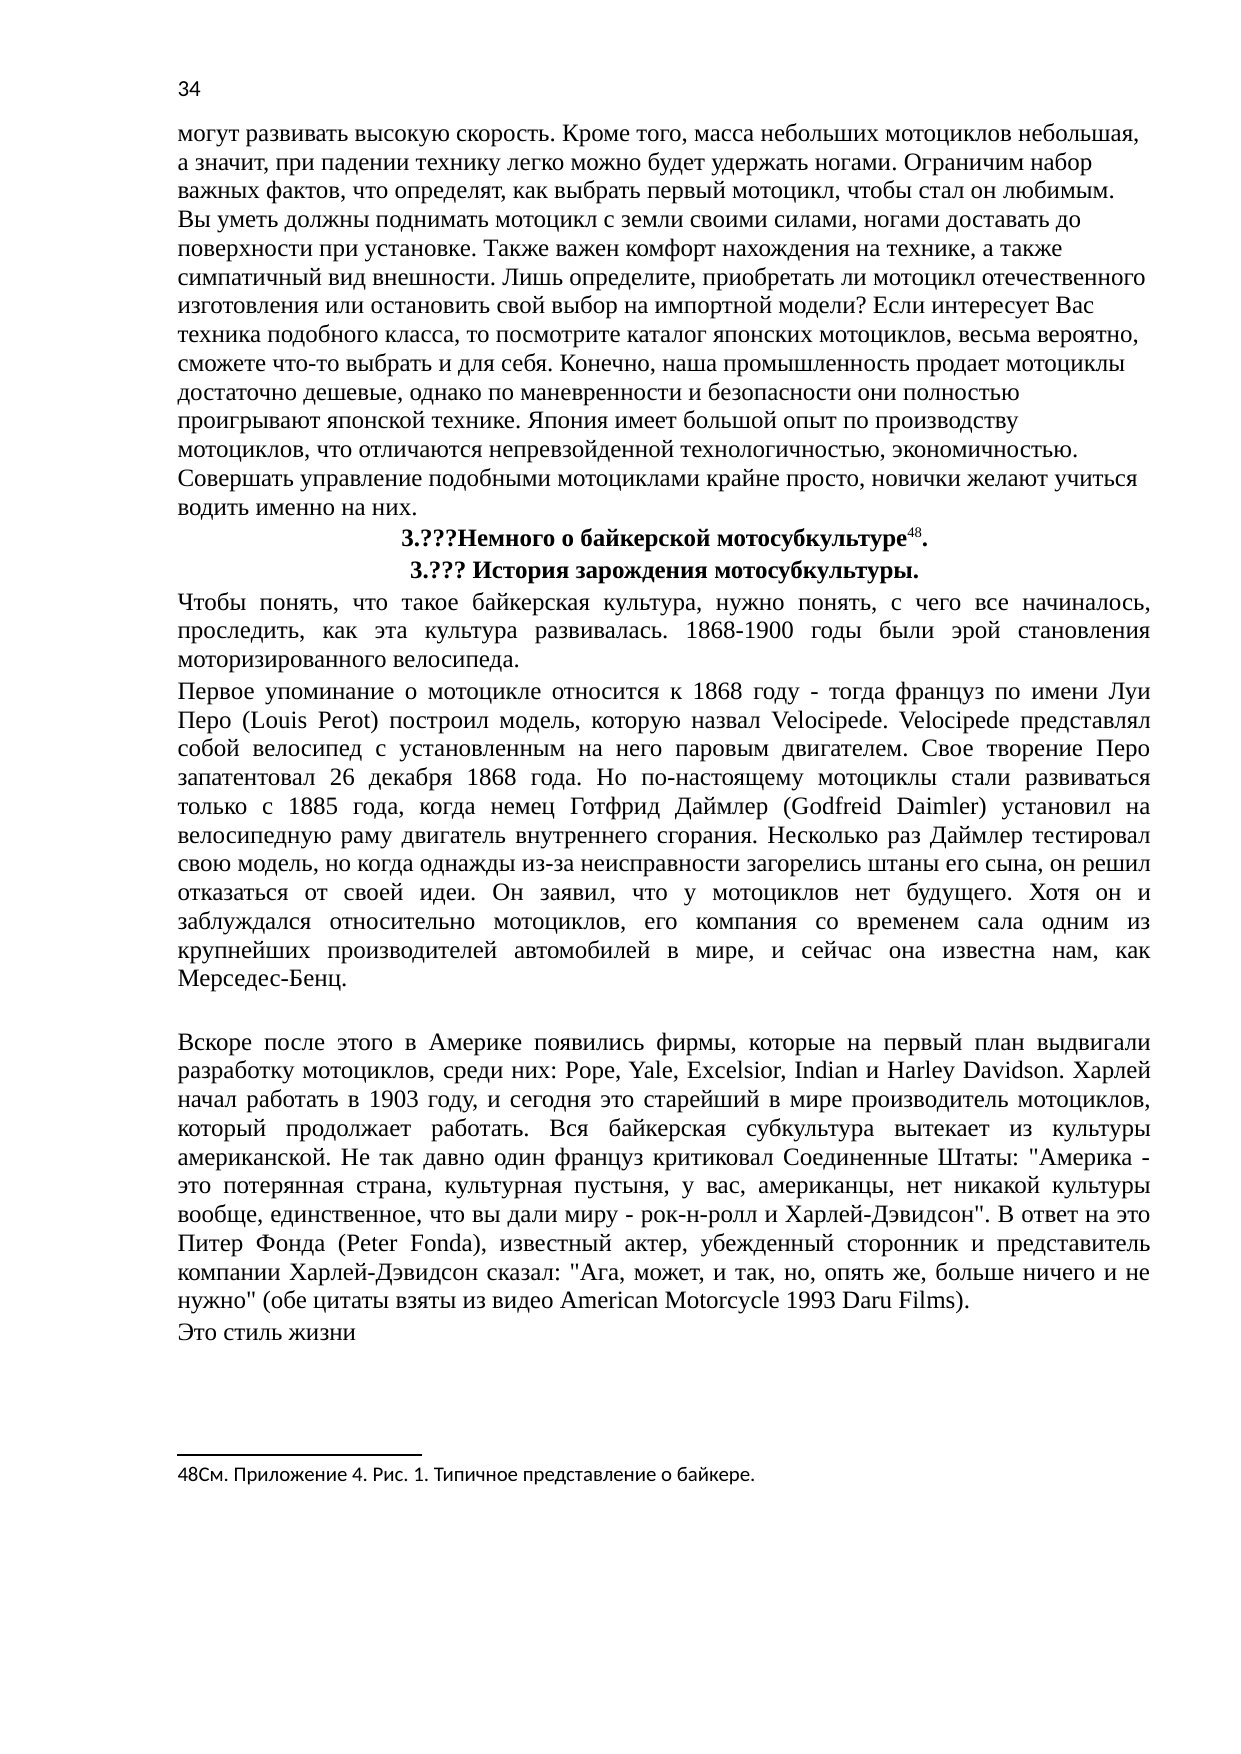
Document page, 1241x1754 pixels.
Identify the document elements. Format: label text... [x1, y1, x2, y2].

text 3.??? История зарождения мотосубкультуры. [177, 555, 1152, 584]
text 3.???Немного о байкерской мотосубкультуре. [177, 523, 1152, 552]
text могут развивать высокую скорость. Кроме того, масса небольших мотоциклов небольшая, а значит, при падении технику легко можно будет удержать ногами. Ограничим набор важных фактов, что определят, как выбрать первый мотоцикл, чтобы стал он любимым. Вы уметь должны поднимать мотоцикл с земли своими силами, ногами доставать до поверхности при установке. Также важен комфорт нахождения на технике, а также симпатичный вид внешности. Лишь определите, приобретать ли мотоцикл отечественного изготовления или остановить свой выбор на импортной модели? Если интересует Вас техника подобного класса, то посмотрите каталог японских мотоциклов, весьма вероятно, сможете что-то выбрать и для себя. Конечно, наша промышленность продает мотоциклы достаточно дешевые, однако по маневренности и безопасности они полностью проигрывают японской технике. Япония имеет большой опыт по производству мотоциклов, что отличаются непревзойденной технологичностью, экономичностью. Совершать управление подобными мотоциклами крайне просто, новички желают учиться водить именно на них. [177, 118, 1152, 521]
text Это стиль жизни [177, 1317, 1152, 1346]
text Первое упоминание о мотоцикле относится к 1868 году - тогда француз по имени Луи Перо (Louis Perot) построил модель, которую назвал Velocipede. Velocipede представлял собой велосипед с установленным на него паровым двигателем. Свое творение Перо запатентовал 26 декабря 1868 года. Но по-настоящему мотоциклы стали развиваться только с 1885 года, когда немец Готфрид Даймлер (Godfreid Daimler) установил на велосипедную раму двигатель внутреннего сгорания. Несколько раз Даймлер тестировал свою модель, но когда однажды из-за неисправности загорелись штаны его сына, он решил отказаться от своей идеи. Он заявил, что у мотоциклов нет будущего. Хотя он и заблуждался относительно мотоциклов, его компания со временем сала одним из крупнейших производителей автомобилей в мире, и сейчас она известна нам, как Мерседес-Бенц. [177, 676, 1152, 992]
text См. Приложение 4. Рис. 1. Типичное представление о байкере. [177, 1461, 1152, 1487]
text Чтобы понять, что такое байкерская культура, нужно понять, с чего все начиналось, проследить, как эта культура развивалась. 1868-1900 годы были эрой становления моторизированного велосипеда. [177, 587, 1152, 673]
text Вскоре после этого в Америке появились фирмы, которые на первый план выдвигали разработку мотоциклов, среди них: Pope, Yale, Excelsior, Indian и Harley Davidson. Харлей начал работать в 1903 году, и сегодня это старейший в мире производитель мотоциклов, который продолжает работать. Вся байкерская субкультура вытекает из культуры американской. Не так давно один француз критиковал Соединенные Штаты: "Америка - это потерянная страна, культурная пустыня, у вас, американцы, нет никакой культуры вообще, единственное, что вы дали миру - рок-н-ролл и Харлей-Дэвидсон". В ответ на это Питер Фонда (Peter Fonda), известный актер, убежденный сторонник и представитель компании Харлей-Дэвидсон сказал: "Ага, может, и так, но, опять же, больше ничего и не нужно" (обе цитаты взяты из видео American Motorcycle 1993 Daru Films). [177, 1027, 1152, 1314]
